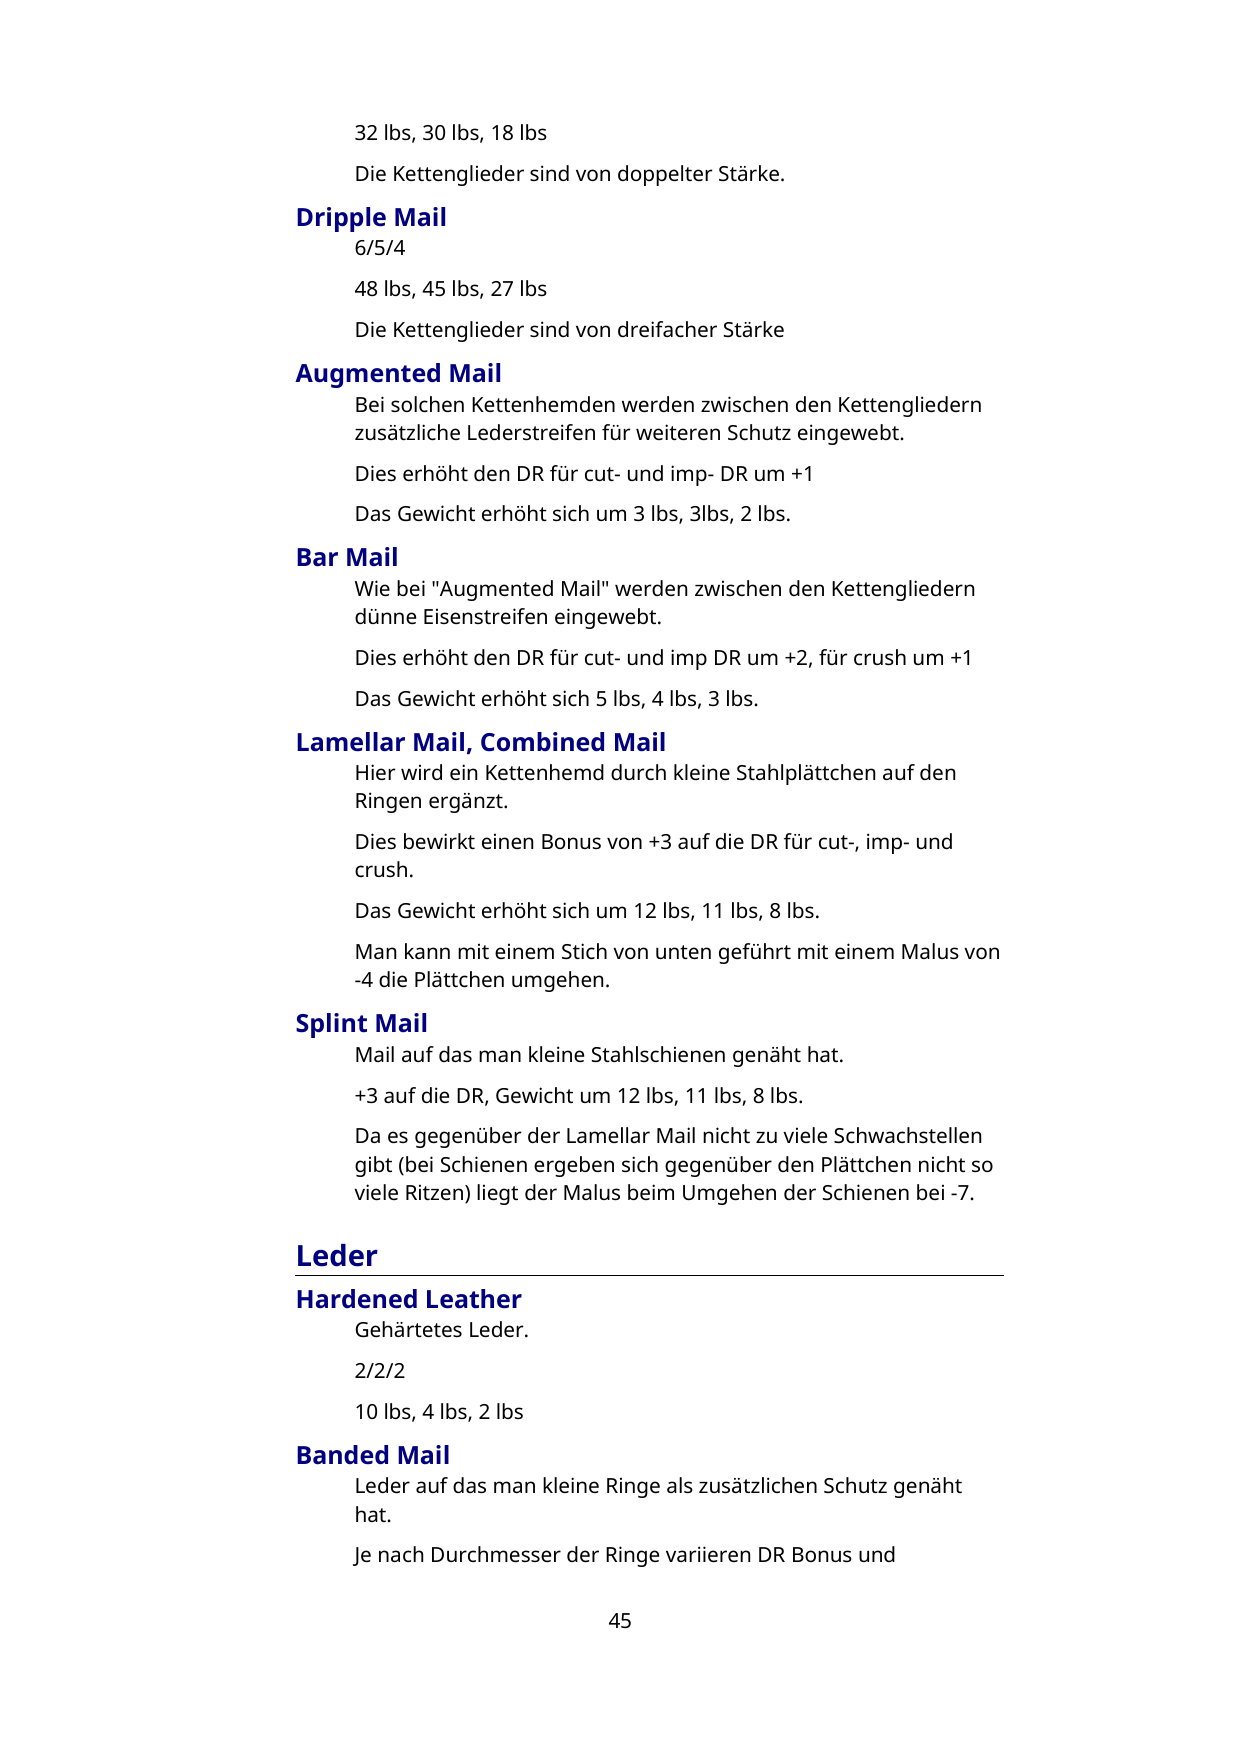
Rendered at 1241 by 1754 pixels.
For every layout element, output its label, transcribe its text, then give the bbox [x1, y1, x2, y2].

subtitle Augmented Mail [295, 356, 1004, 390]
text 6/5/4 [354, 233, 1004, 262]
text Das Gewicht erhöht sich um 3 lbs, 3lbs, 2 lbs. [354, 499, 1004, 528]
subtitle Dripple Mail [295, 199, 1004, 233]
text 2/2/2 [354, 1356, 1004, 1384]
text Dies erhöht den DR für cut- und imp DR um +2, für crush um +1 [354, 643, 1004, 671]
text Bei solchen Kettenhemden werden zwischen den Kettengliedern zusätzliche Lederstreifen für weiteren Schutz eingewebt. [354, 390, 1004, 446]
text Das Gewicht erhöht sich 5 lbs, 4 lbs, 3 lbs. [354, 684, 1004, 712]
text Hier wird ein Kettenhemd durch kleine Stahlplättchen auf den Ringen ergänzt. [354, 758, 1004, 815]
text Die Kettenglieder sind von dreifacher Stärke [354, 315, 1004, 343]
text Mail auf das man kleine Stahlschienen genäht hat. [354, 1040, 1004, 1068]
subtitle Lamellar Mail, Combined Mail [295, 724, 1004, 758]
text Dies bewirkt einen Bonus von +3 auf die DR für cut-, imp- und crush. [354, 827, 1004, 884]
text Je nach Durchmesser der Ringe variieren DR Bonus und [354, 1541, 1004, 1569]
subtitle Banded Mail [295, 1438, 1004, 1472]
subtitle Splint Mail [295, 1006, 1004, 1040]
text Dies erhöht den DR für cut- und imp- DR um +1 [354, 459, 1004, 487]
text 10 lbs, 4 lbs, 2 lbs [354, 1397, 1004, 1425]
text Leder auf das man kleine Ringe als zusätzlichen Schutz genäht hat. [354, 1472, 1004, 1528]
text 48 lbs, 45 lbs, 27 lbs [354, 274, 1004, 302]
subtitle Hardened Leather [295, 1281, 1004, 1315]
text Das Gewicht erhöht sich um 12 lbs, 11 lbs, 8 lbs. [354, 896, 1004, 924]
text Da es gegenüber der Lamellar Mail nicht zu viele Schwachstellen gibt (bei Schienen ergeben sich gegenüber den Plättchen nicht so viele Ritzen) liegt der Malus beim Umgehen der Schienen bei -7. [354, 1121, 1004, 1206]
text Die Kettenglieder sind von doppelter Stärke. [354, 159, 1004, 187]
text Man kann mit einem Stich von unten geführt mit einem Malus von -4 die Plättchen umgehen. [354, 937, 1004, 993]
subtitle Bar Mail [295, 540, 1004, 574]
text Wie bei "Augmented Mail" werden zwischen den Kettengliedern dünne Eisenstreifen eingewebt. [354, 574, 1004, 631]
subtitle Leder [295, 1236, 1004, 1275]
text +3 auf die DR, Gewicht um 12 lbs, 11 lbs, 8 lbs. [354, 1081, 1004, 1109]
text 32 lbs, 30 lbs, 18 lbs [354, 118, 1004, 146]
text Gehärtetes Leder. [354, 1315, 1004, 1344]
